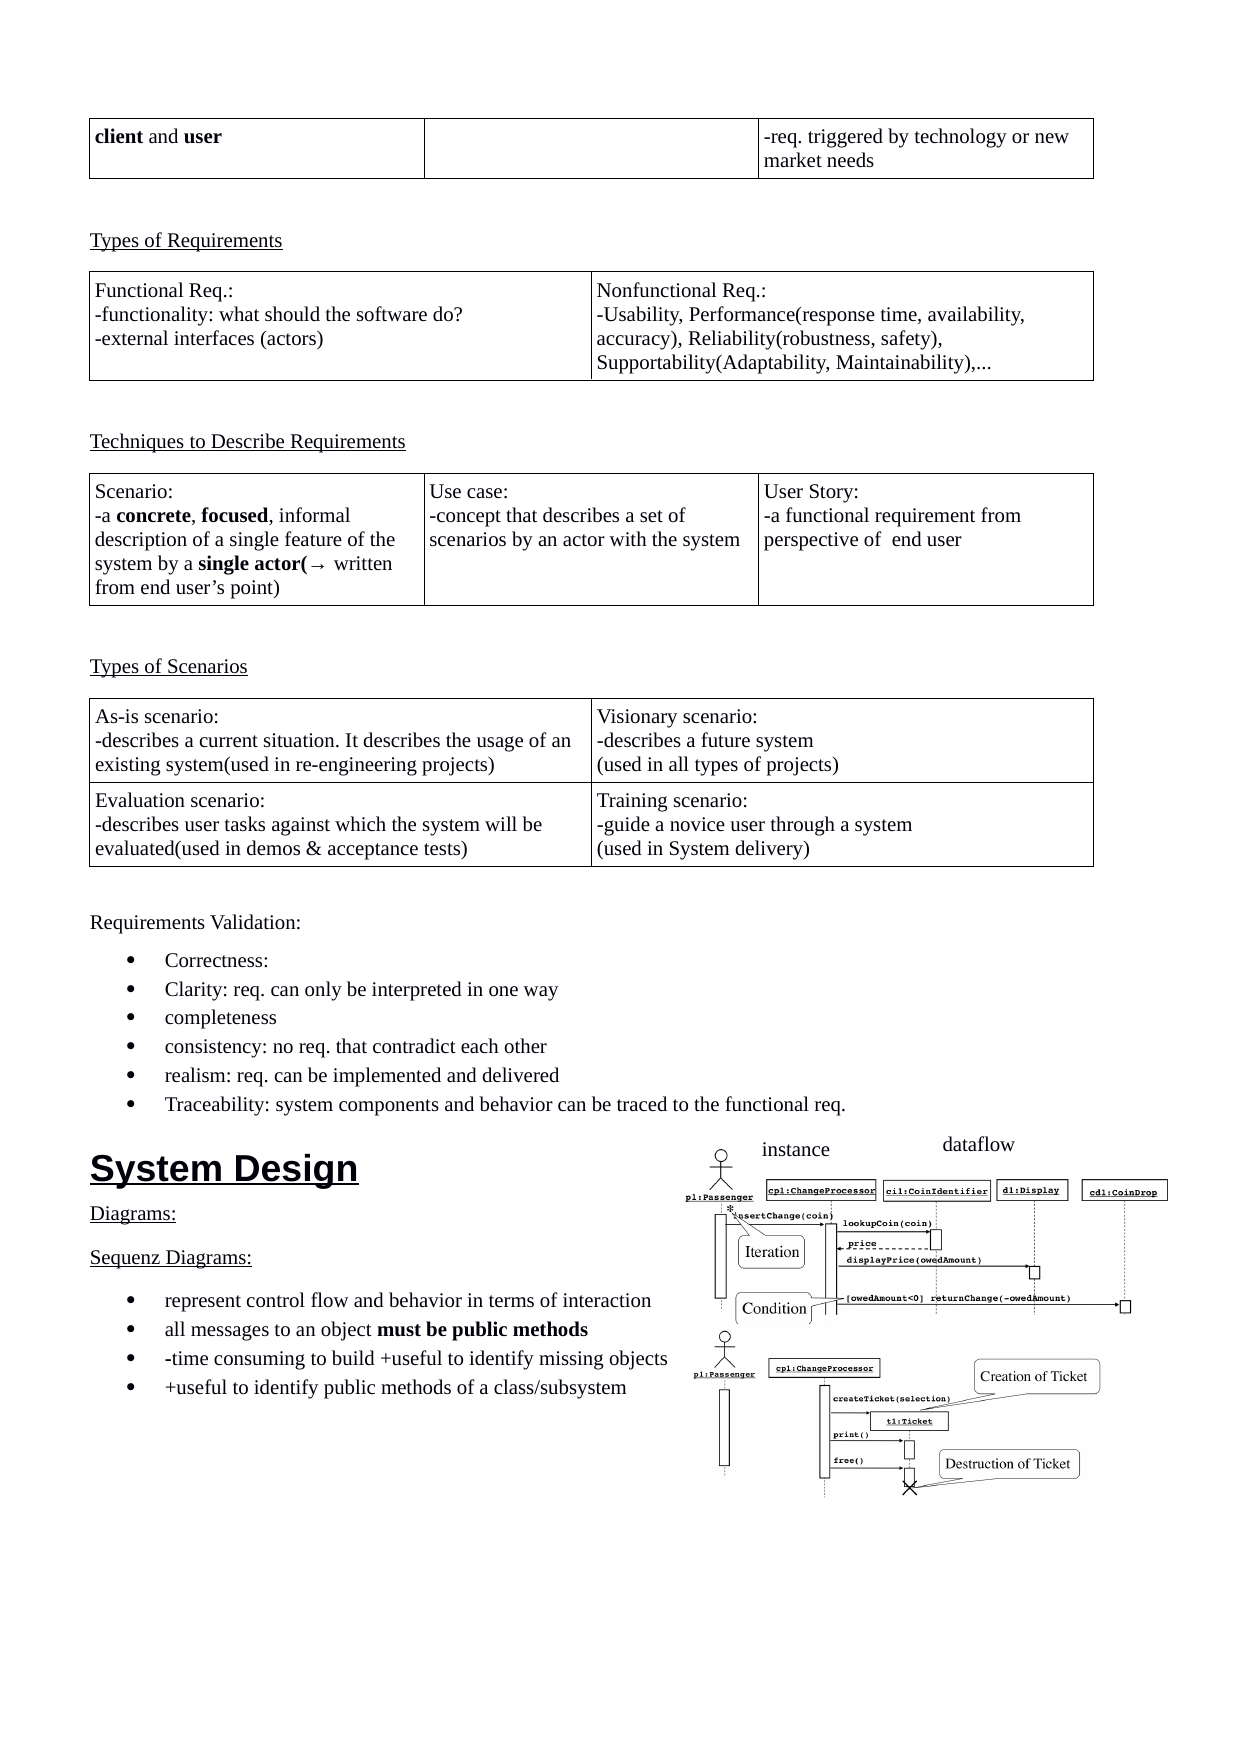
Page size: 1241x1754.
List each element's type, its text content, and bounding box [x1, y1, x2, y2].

text Types of Scenarios [89, 654, 1122, 678]
table_header User Story: -a functional requirement from perspective of end user [759, 474, 1093, 605]
text Diagrams: [89, 1201, 665, 1225]
list completeness [127, 1005, 1122, 1029]
text Sequenz Diagrams: [89, 1245, 665, 1269]
table_header As-is scenario: -describes a current situation. It describes the usage of an existing system(used in re-engineering projects) [90, 699, 591, 782]
table_header Visionary scenario: -describes a future system (used in all types of projects) [592, 699, 1093, 782]
table_header Nonfunctional Req.: -Usability, Performance(response time, availability, accuracy), Reliability(robustness, safety), Supportability(Adaptability, Maintainability),... [592, 272, 1093, 379]
picture [965, 1142, 973, 1150]
table_header -req. triggered by technology or new market needs [759, 119, 1093, 178]
list Clarity: req. can only be interpreted in one way [127, 976, 1122, 1001]
subtitle System Design [89, 1146, 665, 1189]
list -time consuming to build +useful to identify missing objects [127, 1346, 686, 1370]
table_header client and user [90, 119, 424, 178]
table_header Functional Req.: -functionality: what should the software do? -external interfaces (actors) [90, 272, 591, 379]
table_header [425, 119, 758, 178]
text Types of Requirements [89, 228, 1122, 252]
table_cell Training scenario: -guide a novice user through a system (used in System delivery) [592, 783, 1093, 866]
list Traceability: system components and behavior can be traced to the functional req. [127, 1092, 1122, 1116]
list consistency: no req. that contradict each other [127, 1034, 1122, 1058]
table_cell Evaluation scenario: -describes user tasks against which the system will be evaluated(used in demos & acceptance tests) [90, 783, 591, 866]
list +useful to identify public methods of a class/subsystem [127, 1375, 686, 1399]
list all messages to an object must be public methods [127, 1317, 686, 1341]
picture [665, 1142, 1191, 1501]
text Requirements Validation: [89, 910, 1122, 934]
table_header Use case: -concept that describes a set of scenarios by an actor with the system [425, 474, 758, 605]
table_header Scenario: -a concrete, focused, informal description of a single feature of the system by a single actor(→ written from end user’s point) [90, 474, 424, 605]
text Techniques to Describe Requirements [89, 429, 1122, 453]
list Correctness: [127, 948, 1122, 972]
list represent control flow and behavior in terms of interaction [127, 1288, 665, 1312]
list realism: req. can be implemented and delivered [127, 1063, 1122, 1087]
